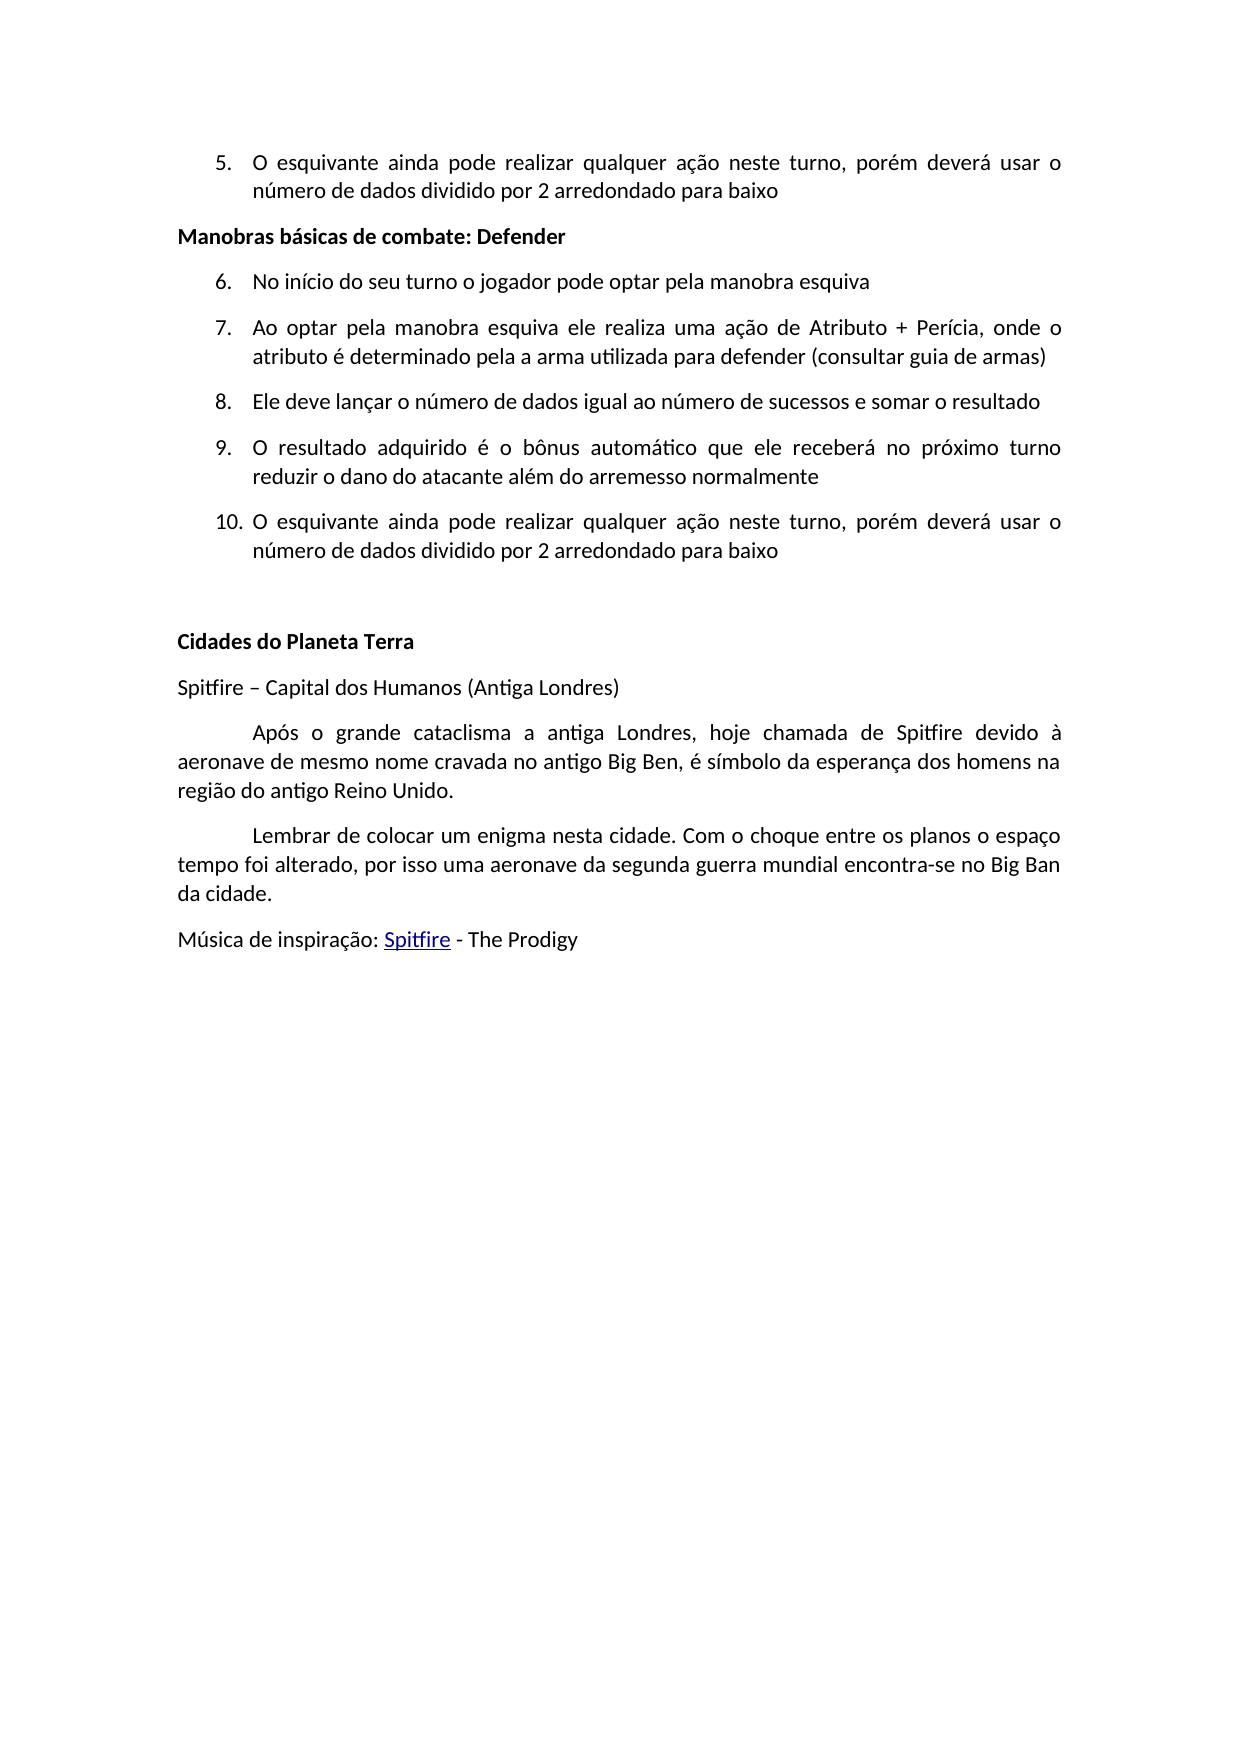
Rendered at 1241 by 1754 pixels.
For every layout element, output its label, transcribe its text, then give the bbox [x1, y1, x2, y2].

text Cidades do Planeta Terra [177, 627, 1063, 655]
list No início do seu turno o jogador pode optar pela manobra esquiva [215, 267, 1063, 296]
list O esquivante ainda pode realizar qualquer ação neste turno, porém deverá usar o número de dados dividido por 2 arredondado para baixo [215, 148, 1063, 204]
list O esquivante ainda pode realizar qualquer ação neste turno, porém deverá usar o número de dados dividido por 2 arredondado para baixo [215, 507, 1063, 564]
text Após o grande cataclisma a antiga Londres, hoje chamada de Spitfire devido à aeronave de mesmo nome cravada no antigo Big Ben, é símbolo da esperança dos homens na região do antigo Reino Unido. [177, 718, 1063, 804]
list Ao optar pela manobra esquiva ele realiza uma ação de Atributo + Perícia, onde o atributo é determinado pela a arma utilizada para defender (consultar guia de armas) [215, 313, 1063, 370]
text Música de inspiração: Spitfire - The Prodigy [177, 925, 1063, 953]
list O resultado adquirido é o bônus automático que ele receberá no próximo turno reduzir o dano do atacante além do arremesso normalmente [215, 433, 1063, 490]
text Manobras básicas de combate: Defender [177, 222, 1063, 250]
text Lembrar de colocar um enigma nesta cidade. Com o choque entre os planos o espaço tempo foi alterado, por isso uma aeronave da segunda guerra mundial encontra-se no Big Ban da cidade. [177, 821, 1063, 907]
text Spitfire – Capital dos Humanos (Antiga Londres) [177, 673, 1063, 701]
list Ele deve lançar o número de dados igual ao número de sucessos e somar o resultado [215, 387, 1063, 415]
